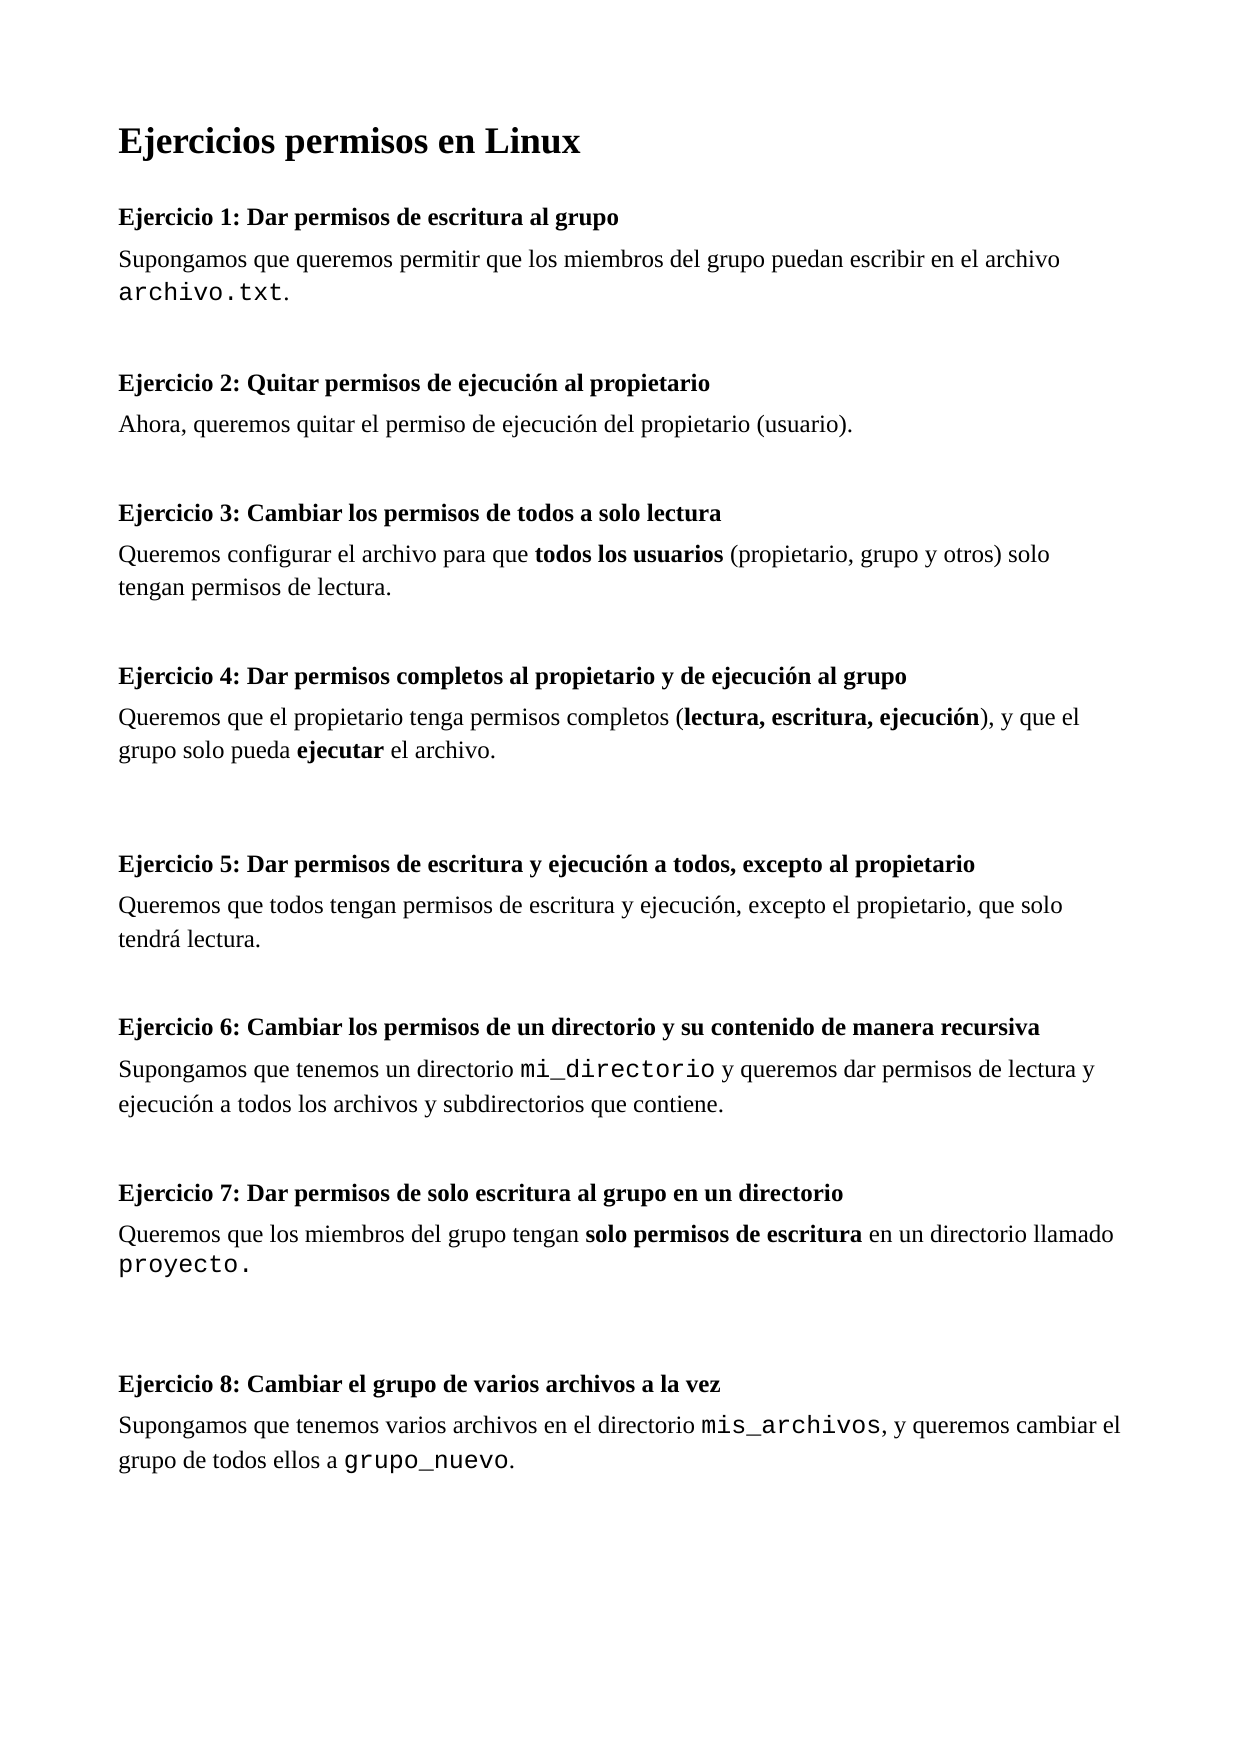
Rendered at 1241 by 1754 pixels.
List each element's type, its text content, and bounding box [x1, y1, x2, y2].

text Queremos configurar el archivo para que todos los usuarios (propietario, grupo y otros) solo tengan permisos de lectura. [118, 539, 1122, 601]
text Queremos que todos tengan permisos de escritura y ejecución, excepto el propietario, que solo tendrá lectura. [118, 891, 1122, 952]
text Ahora, queremos quitar el permiso de ejecución del propietario (usuario). [118, 409, 1122, 438]
text Queremos que los miembros del grupo tengan solo permisos de escritura en un directorio llamado proyecto. [118, 1219, 1122, 1280]
subtitle Ejercicio 3: Cambiar los permisos de todos a solo lectura [118, 498, 1122, 527]
text Queremos que el propietario tenga permisos completos (lectura, escritura, ejecución), y que el grupo solo pueda ejecutar el archivo. [118, 702, 1122, 764]
subtitle Ejercicio 1: Dar permisos de escritura al grupo [118, 202, 1122, 231]
subtitle Ejercicio 4: Dar permisos completos al propietario y de ejecución al grupo [118, 661, 1122, 690]
text Supongamos que tenemos un directorio mi_directorio y queremos dar permisos de lectura y ejecución a todos los archivos y subdirectorios que contiene. [118, 1054, 1122, 1118]
text Supongamos que queremos permitir que los miembros del grupo puedan escribir en el archivo archivo.txt. [118, 244, 1122, 308]
subtitle Ejercicio 8: Cambiar el grupo de varios archivos a la vez [118, 1369, 1122, 1398]
subtitle Ejercicio 7: Dar permisos de solo escritura al grupo en un directorio [118, 1178, 1122, 1206]
subtitle Ejercicio 6: Cambiar los permisos de un directorio y su contenido de manera recursiva [118, 1012, 1122, 1041]
text Ejercicios permisos en Linux [118, 118, 1122, 161]
text Supongamos que tenemos varios archivos en el directorio mis_archivos, y queremos cambiar el grupo de todos ellos a grupo_nuevo. [118, 1410, 1122, 1476]
subtitle Ejercicio 5: Dar permisos de escritura y ejecución a todos, excepto al propietario [118, 849, 1122, 878]
subtitle Ejercicio 2: Quitar permisos de ejecución al propietario [118, 368, 1122, 397]
